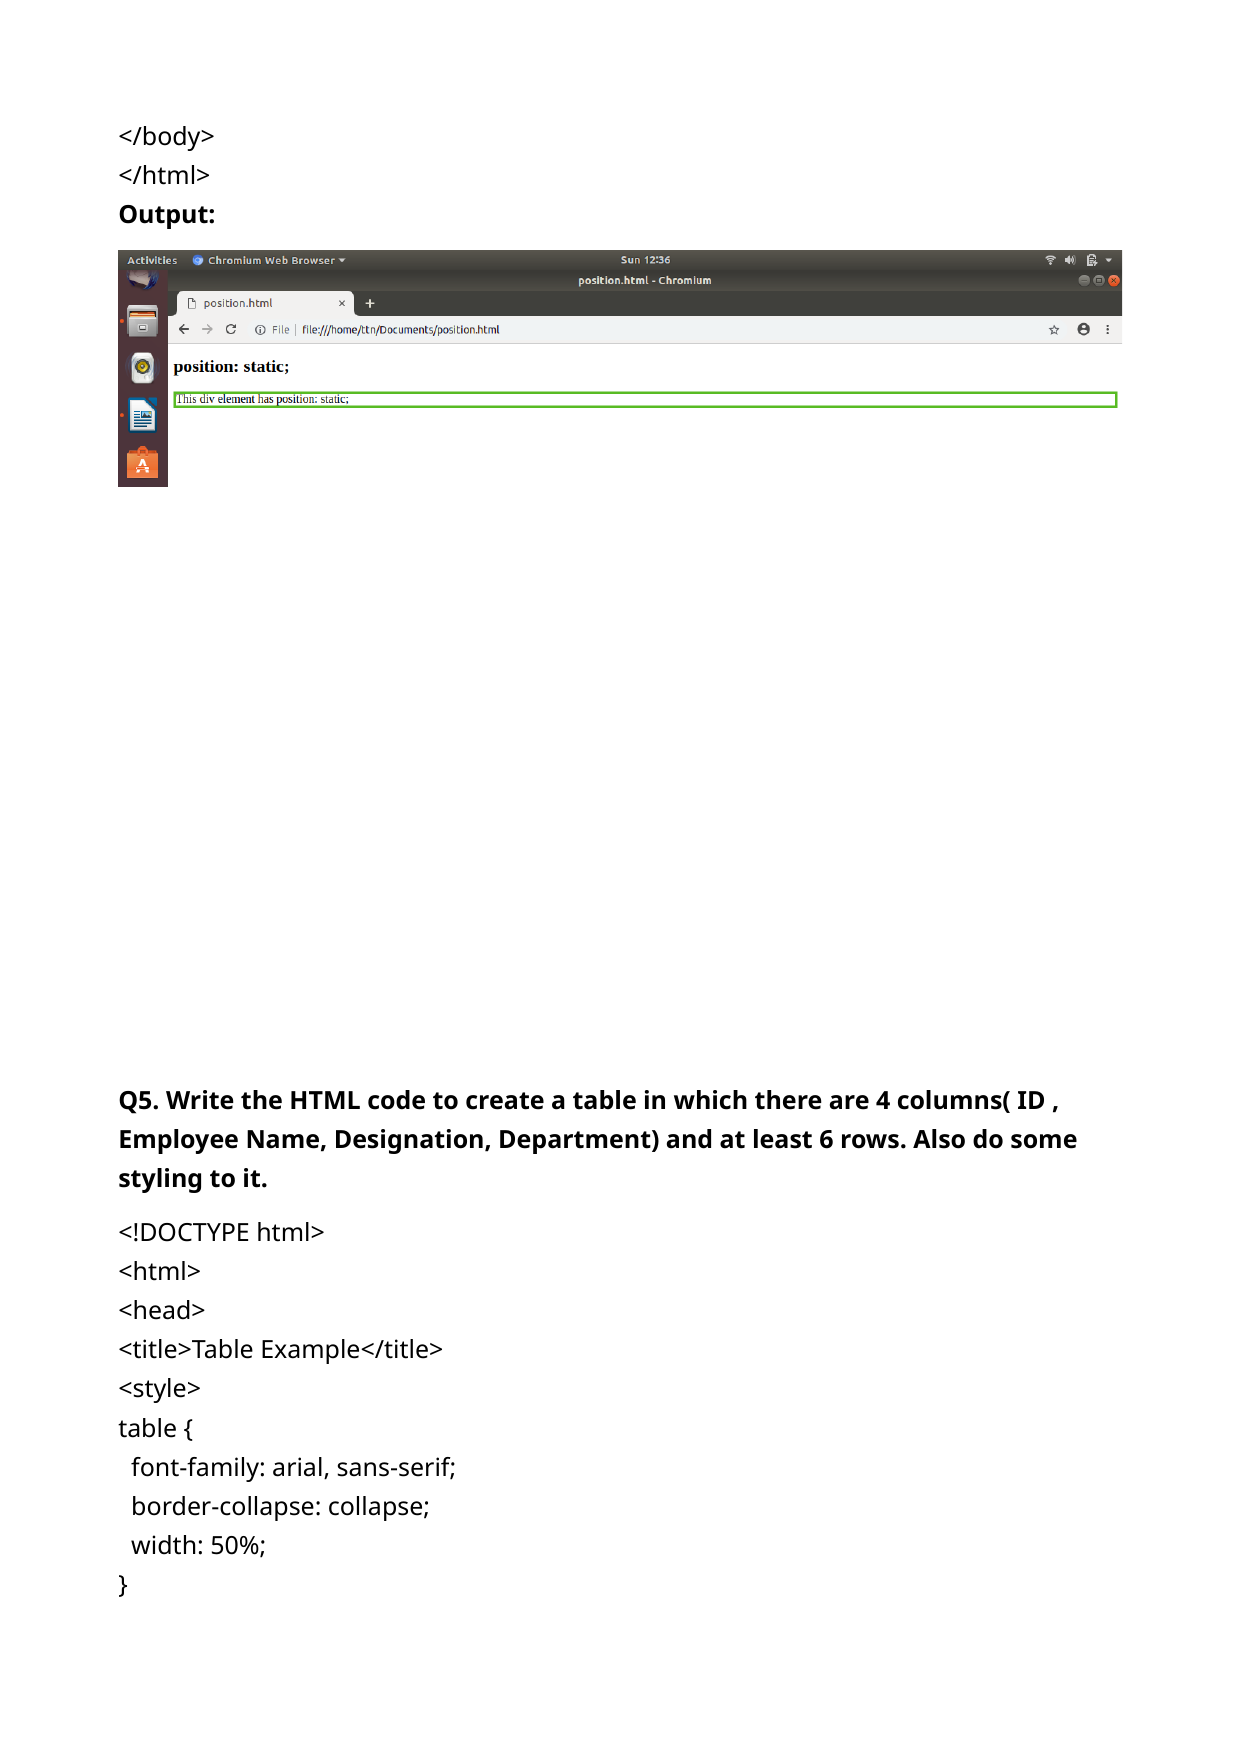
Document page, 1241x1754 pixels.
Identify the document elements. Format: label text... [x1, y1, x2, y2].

text </html> [118, 157, 1122, 191]
text Q5. Write the HTML code to create a table in which there are 4 columns( ID , Employee Name, Designation, Department) and at least 6 rows. Also do some styling to it. [118, 1082, 1122, 1195]
text font-family: arial, sans-serif; [118, 1449, 1122, 1483]
text Output: [118, 196, 1122, 231]
text table { [118, 1410, 1122, 1444]
text <title>Table Example</title> [118, 1332, 1122, 1366]
text <!DOCTYPE html> [118, 1214, 1122, 1248]
text <html> [118, 1254, 1122, 1288]
text } [118, 1567, 1122, 1601]
text width: 50%; [118, 1528, 1122, 1562]
picture [118, 250, 1123, 487]
text </body> [118, 118, 1122, 152]
text border-collapse: collapse; [118, 1489, 1122, 1523]
text <head> [118, 1293, 1122, 1327]
text <style> [118, 1371, 1122, 1405]
